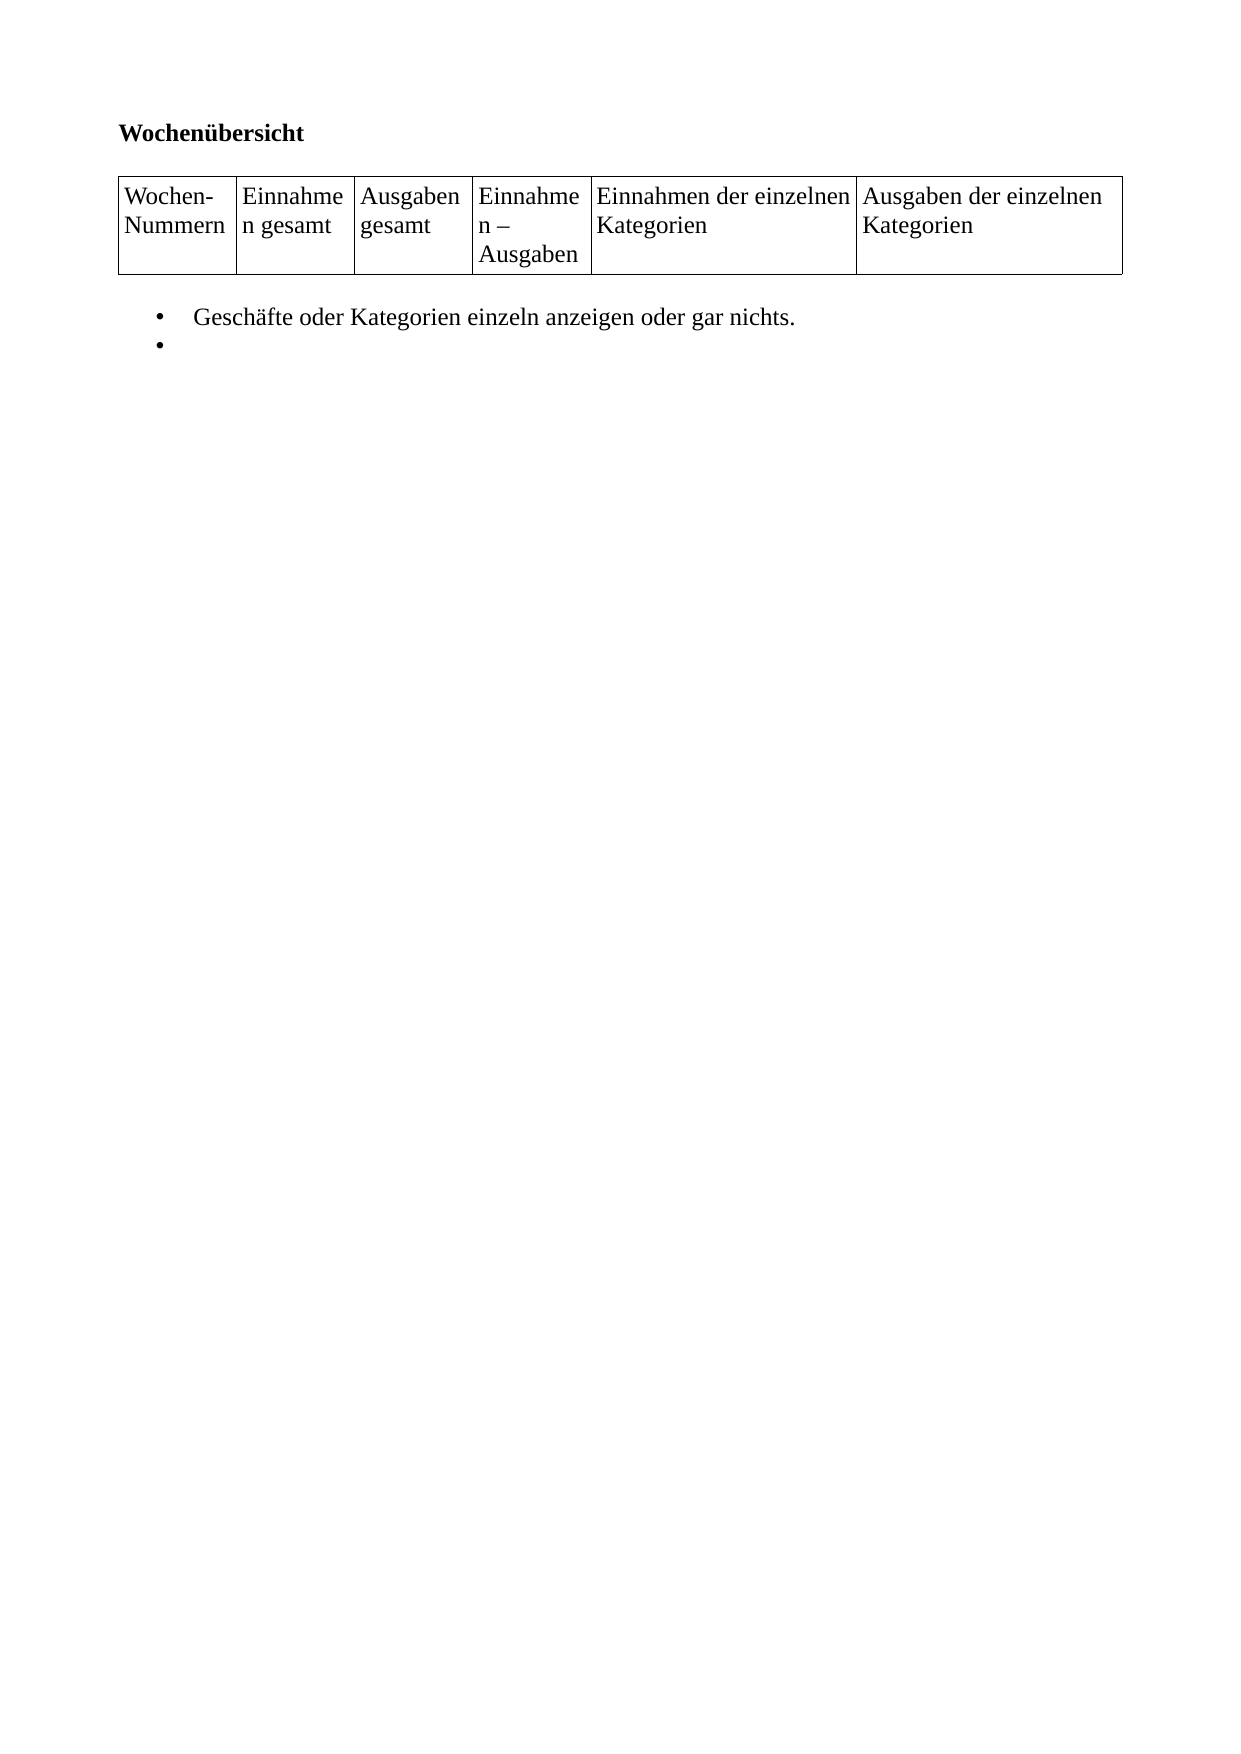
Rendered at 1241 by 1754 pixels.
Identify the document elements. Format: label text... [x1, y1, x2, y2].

table_header Einnahmen – Ausgaben [473, 177, 591, 273]
table_header Wochen-Nummern [119, 177, 236, 273]
table_header Ausgaben gesamt [355, 177, 472, 273]
table_header Einnahmen gesamt [237, 177, 354, 273]
list Geschäfte oder Kategorien einzeln anzeigen oder gar nichts. [156, 302, 1122, 331]
text Wochenübersicht [118, 118, 1122, 147]
table_header Einnahmen der einzelnen Kategorien [592, 177, 856, 273]
table_header Ausgaben der einzelnen Kategorien [857, 177, 1122, 273]
